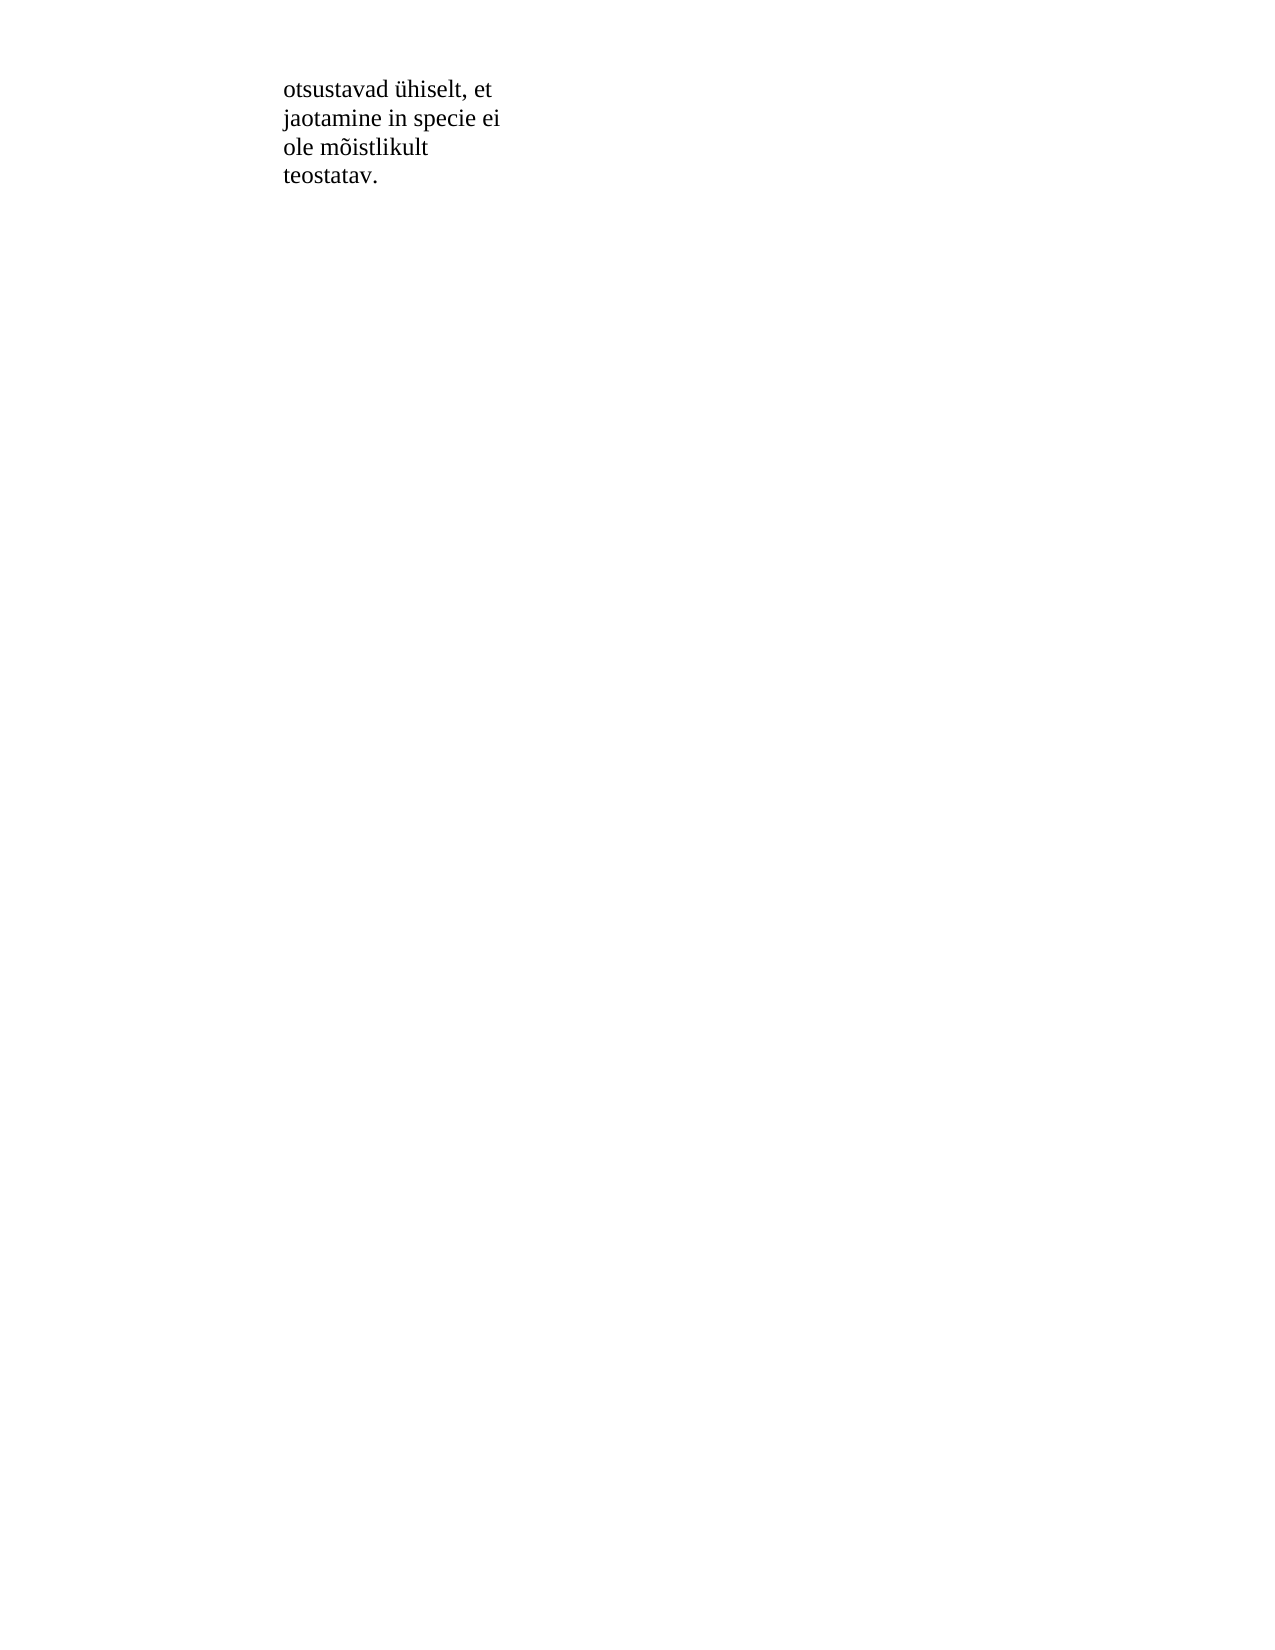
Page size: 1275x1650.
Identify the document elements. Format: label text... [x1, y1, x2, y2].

table_cell otsustavad ühiselt, et jaotamine in specie ei ole mõistlikult teostatav. [118, 59, 535, 204]
table_cell [535, 59, 1216, 204]
